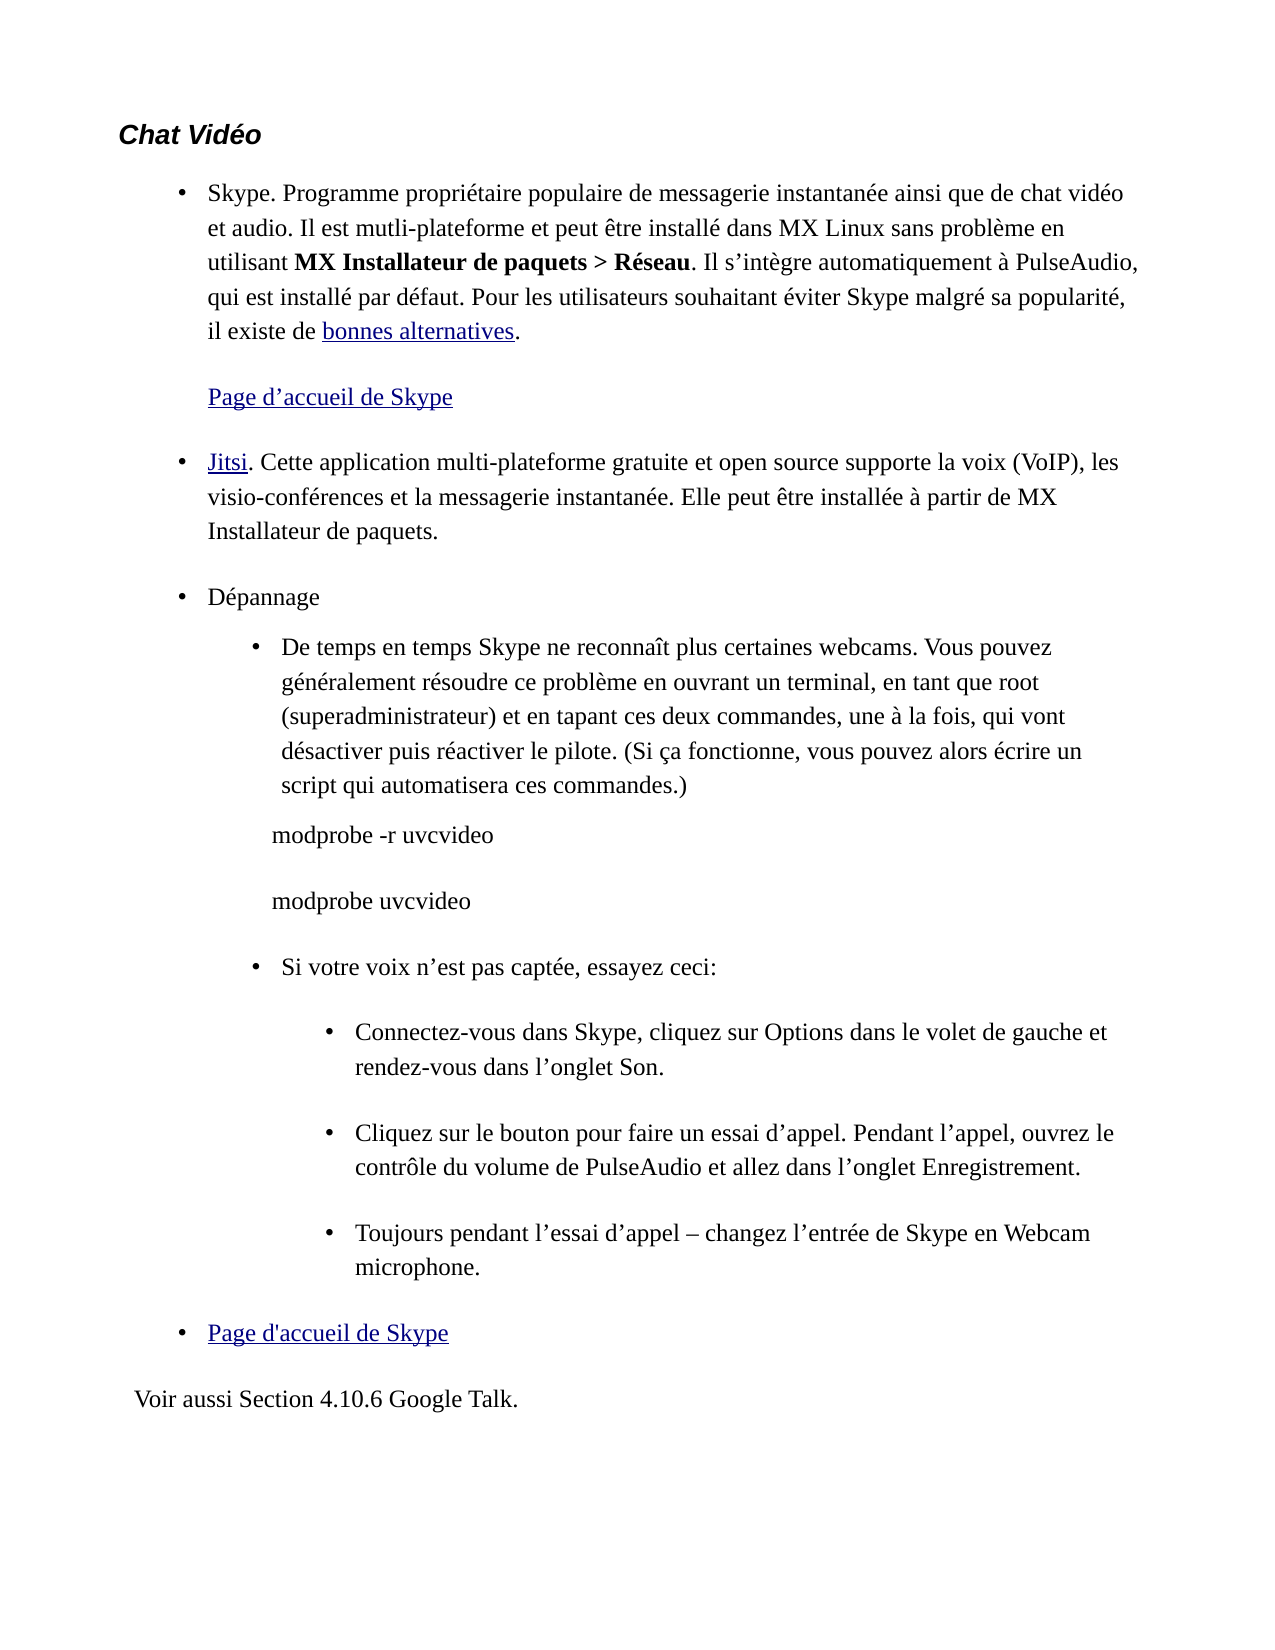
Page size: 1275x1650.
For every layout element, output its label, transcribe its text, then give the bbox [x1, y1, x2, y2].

text Voir aussi Section 4.10.6 Google Talk. [134, 1384, 1141, 1413]
list Toujours pendant l’essai d’appel – changez l’entrée de Skype en Webcam microphone. [325, 1218, 1141, 1281]
list Connectez-vous dans Skype, cliquez sur Options dans le volet de gauche et rendez-vous dans l’onglet Son. [325, 1017, 1141, 1081]
list Page d'accueil de Skype [178, 1318, 1141, 1347]
list Skype. Programme propriétaire populaire de messagerie instantanée ainsi que de chat vidéo et audio. Il est mutli-plateforme et peut être installé dans MX Linux sans problème en utilisant MX Installateur de paquets > Réseau. Il s’intègre automatiquement à PulseAudio, qui est installé par défaut. Pour les utilisateurs souhaitant éviter Skype malgré sa popularité, il existe de bonnes alternatives. [178, 178, 1141, 345]
list modprobe uvcvideo [236, 886, 1157, 915]
subtitle Chat Vidéo [118, 118, 1157, 150]
list De temps en temps Skype ne reconnaît plus certaines webcams. Vous pouvez généralement résoudre ce problème en ouvrant un terminal, en tant que root (superadministrateur) et en tapant ces deux commandes, une à la fois, qui vont désactiver puis réactiver le pilote. (Si ça fonctionne, vous pouvez alors écrire un script qui automatisera ces commandes.) [252, 632, 1141, 799]
list Jitsi. Cette application multi-plateforme gratuite et open source supporte la voix (VoIP), les visio-conférences et la messagerie instantanée. Elle peut être installée à partir de MX Installateur de paquets. [178, 447, 1141, 545]
list Si votre voix n’est pas captée, essayez ceci: [252, 952, 1141, 981]
list Cliquez sur le bouton pour faire un essai d’appel. Pendant l’appel, ouvrez le contrôle du volume de PulseAudio et allez dans l’onglet Enregistrement. [325, 1118, 1141, 1181]
text Page d’accueil de Skype [134, 382, 1141, 411]
list modprobe -r uvcvideo [236, 820, 1157, 849]
list Dépannage [178, 582, 1141, 611]
